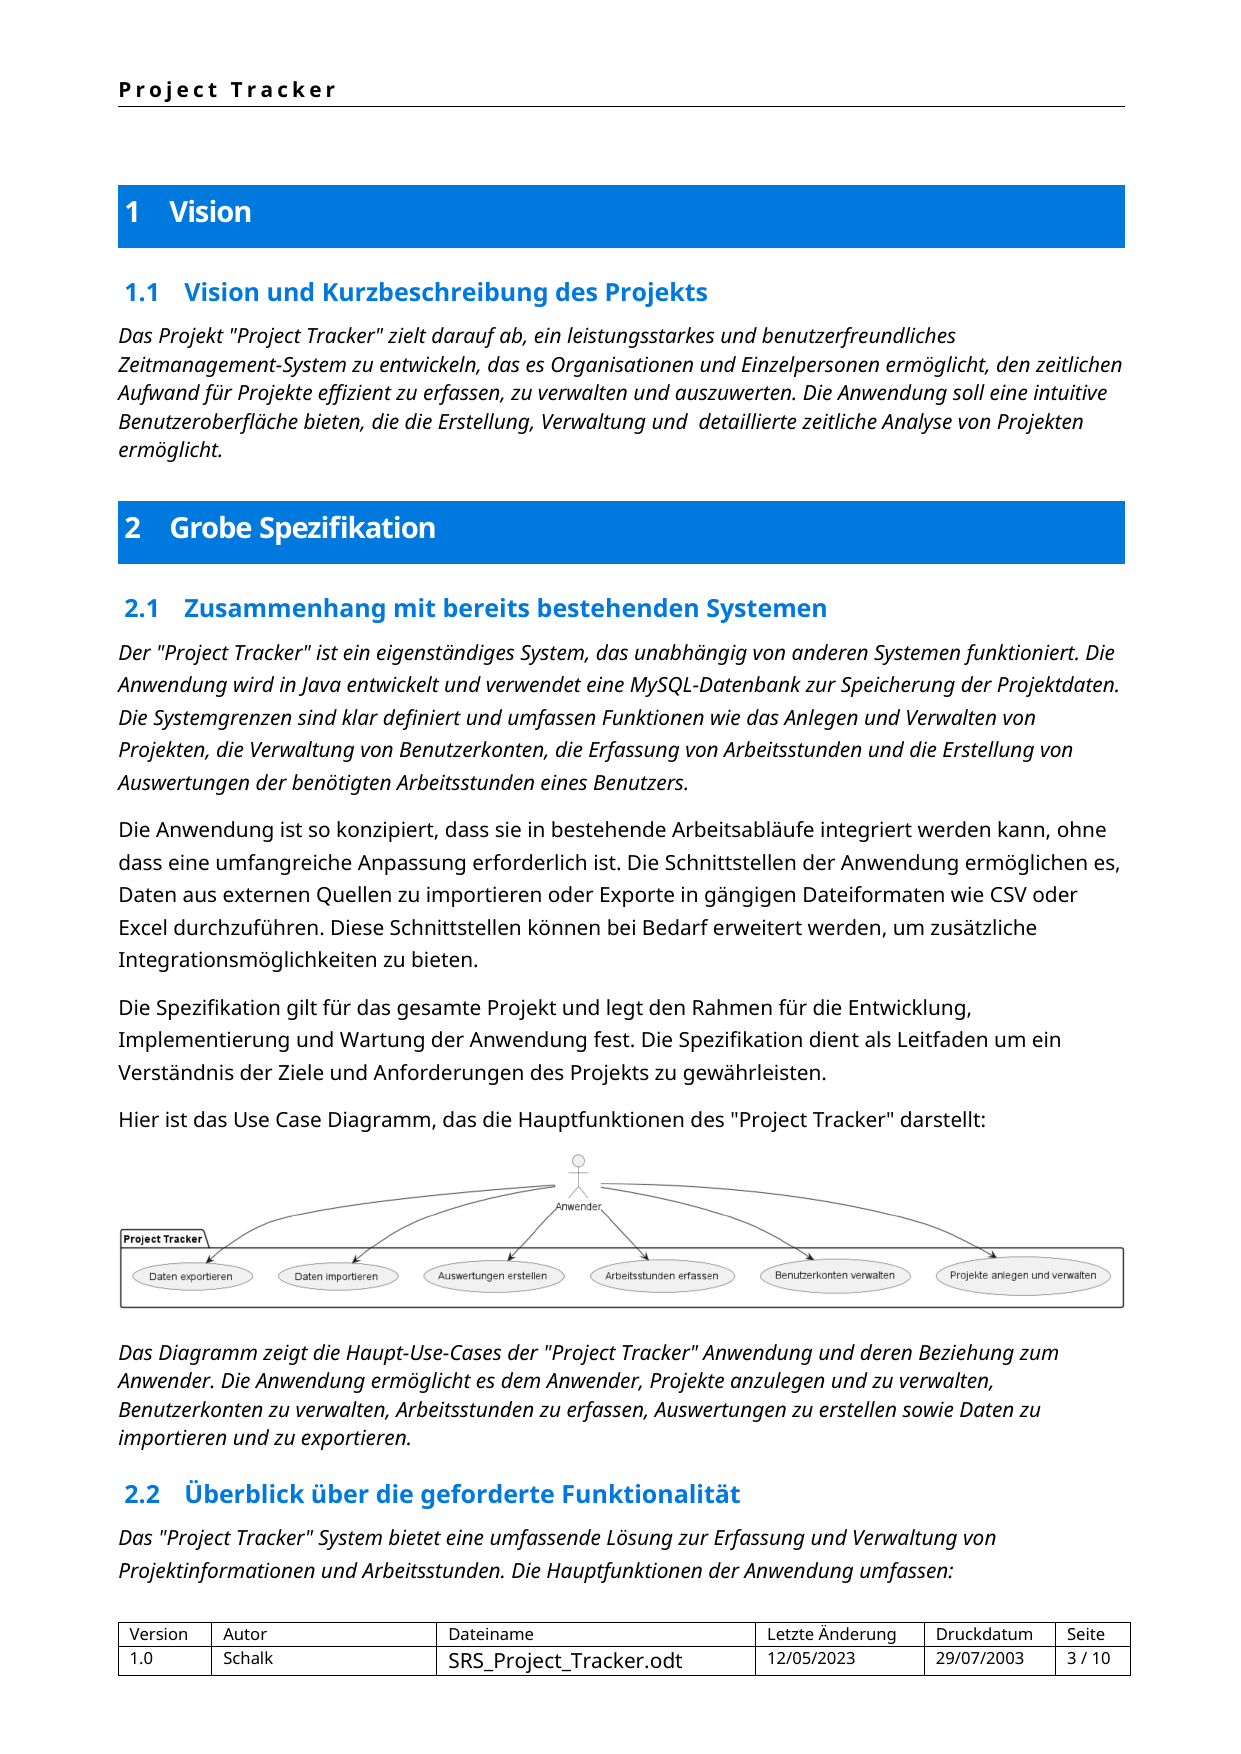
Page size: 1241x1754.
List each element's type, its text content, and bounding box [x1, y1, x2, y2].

text Die Anwendung ist so konzipiert, dass sie in bestehende Arbeitsabläufe integriert werden kann, ohne dass eine umfangreiche Anpassung erforderlich ist. Die Schnittstellen der Anwendung ermöglichen es, Daten aus externen Quellen zu importieren oder Exporte in gängigen Dateiformaten wie CSV oder Excel durchzuführen. Diese Schnittstellen können bei Bedarf erweitert werden, um zusätzliche Integrationsmöglichkeiten zu bieten. [118, 815, 1125, 974]
text Hier ist das Use Case Diagramm, das die Hauptfunktionen des "Project Tracker" darstellt: [118, 1105, 1125, 1134]
subtitle Vision und Kurzbeschreibung des Projekts [124, 275, 1125, 309]
text Das Projekt "Project Tracker" zielt darauf ab, ein leistungsstarkes und benutzerfreundliches Zeitmanagement-System zu entwickeln, das es Organisationen und Einzelpersonen ermöglicht, den zeitlichen Aufwand für Projekte effizient zu erfassen, zu verwalten und auszuwerten. Die Anwendung soll eine intuitive Benutzeroberfläche bieten, die die Erstellung, Verwaltung und detaillierte zeitliche Analyse von Projekten ermöglicht. [118, 322, 1125, 464]
subtitle Überblick über die geforderte Funktionalität [124, 1477, 1125, 1511]
text Das "Project Tracker" System bietet eine umfassende Lösung zur Erfassung und Verwaltung von Projektinformationen und Arbeitsstunden. Die Hauptfunktionen der Anwendung umfassen: [118, 1523, 1125, 1584]
subtitle Zusammenhang mit bereits bestehenden Systemen [124, 591, 1125, 625]
picture [118, 1152, 1125, 1310]
text Das Diagramm zeigt die Haupt-Use-Cases der "Project Tracker" Anwendung und deren Beziehung zum Anwender. Die Anwendung ermöglicht es dem Anwender, Projekte anzulegen und zu verwalten, Benutzerkonten zu verwalten, Arbeitsstunden zu erfassen, Auswertungen zu erstellen sowie Daten zu importieren und zu exportieren. [118, 1338, 1125, 1452]
subtitle Grobe Spezifikation [118, 501, 1125, 564]
text Der "Project Tracker" ist ein eigenständiges System, das unabhängig von anderen Systemen funktioniert. Die Anwendung wird in Java entwickelt und verwendet eine MySQL-Datenbank zur Speicherung der Projektdaten. Die Systemgrenzen sind klar definiert und umfassen Funktionen wie das Anlegen und Verwalten von Projekten, die Verwaltung von Benutzerkonten, die Erfassung von Arbeitsstunden und die Erstellung von Auswertungen der benötigten Arbeitsstunden eines Benutzers. [118, 638, 1125, 796]
subtitle Vision [118, 185, 1125, 248]
text Die Spezifikation gilt für das gesamte Projekt und legt den Rahmen für die Entwicklung, Implementierung und Wartung der Anwendung fest. Die Spezifikation dient als Leitfaden um ein Verständnis der Ziele und Anforderungen des Projekts zu gewährleisten. [118, 993, 1125, 1086]
